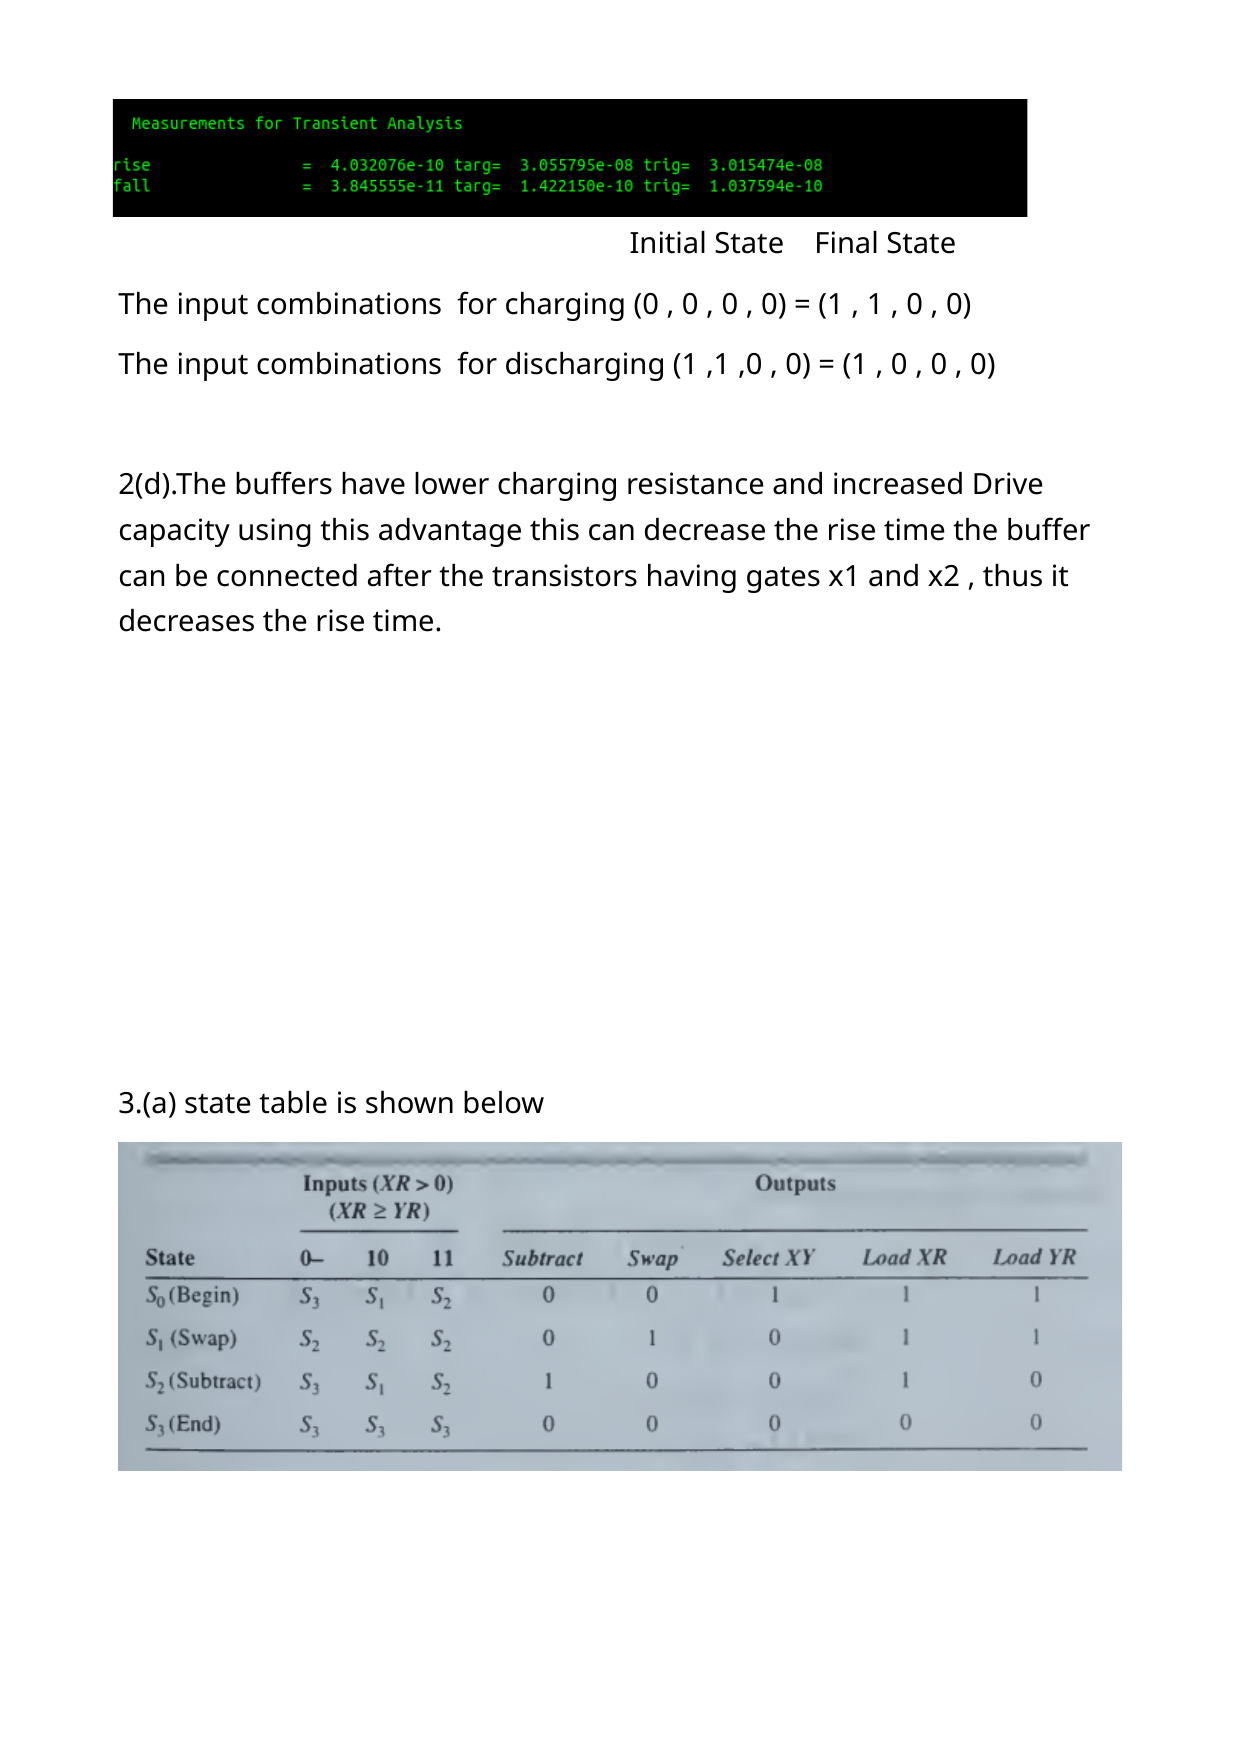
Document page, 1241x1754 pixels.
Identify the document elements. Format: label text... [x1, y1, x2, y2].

text 2(d).The buffers have lower charging resistance and increased Drive capacity using this advantage this can decrease the rise time the buffer can be connected after the transistors having gates x1 and x2 , thus it decreases the rise time. [118, 464, 1122, 640]
text 3.(a) state table is shown below [118, 1082, 1122, 1122]
text The input combinations for discharging (1 ,1 ,0 , 0) = (1 , 0 , 0 , 0) [118, 343, 1122, 383]
text Initial State Final State [118, 118, 1122, 262]
text The input combinations for charging (0 , 0 , 0 , 0) = (1 , 1 , 0 , 0) [118, 283, 1122, 323]
picture [112, 99, 1028, 217]
picture [118, 1142, 1123, 1471]
